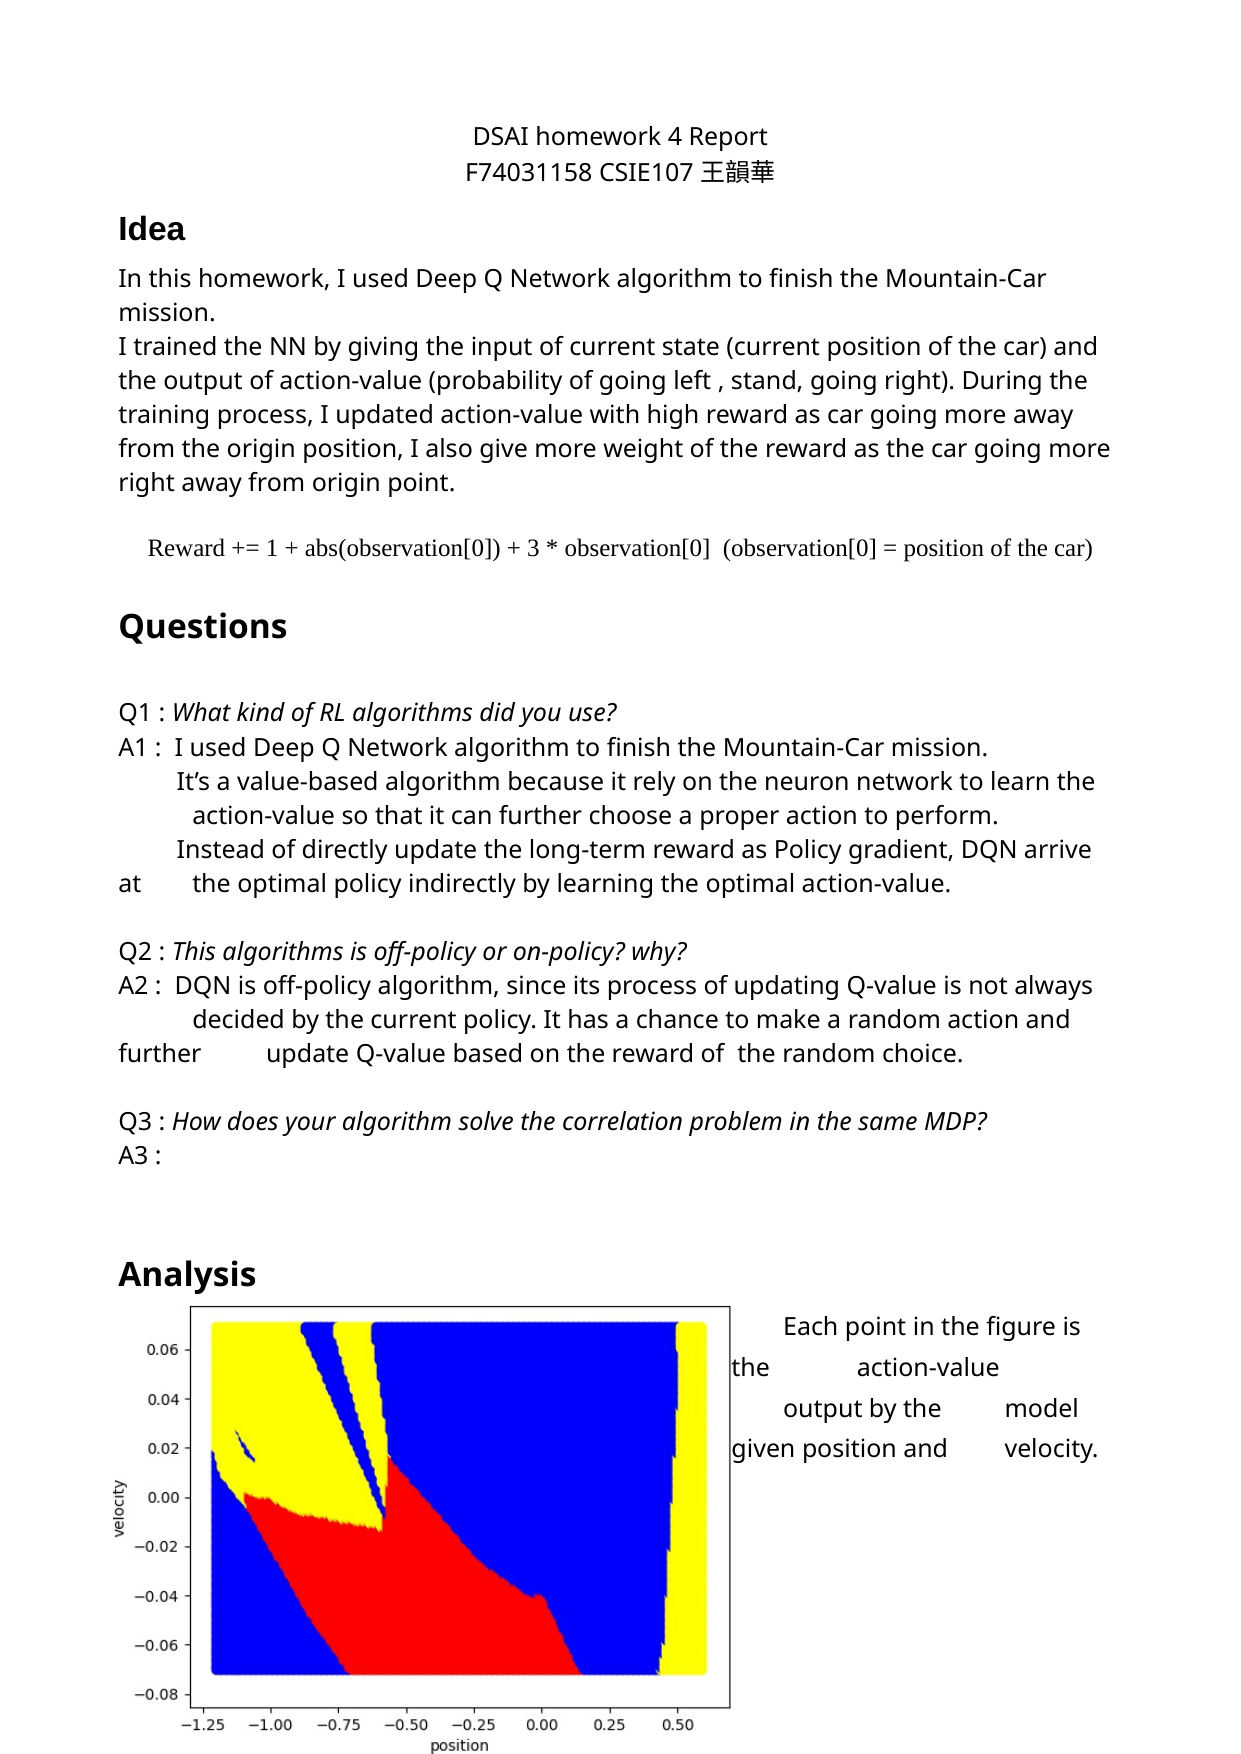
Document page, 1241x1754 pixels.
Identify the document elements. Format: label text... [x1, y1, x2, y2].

text Q2 : This algorithms is off-policy or on-policy? why? [118, 933, 1122, 968]
text A2 : DQN is off-policy algorithm, since its process of updating Q-value is not always decided by the current policy. It has a chance to make a random action and further update Q-value based on the reward of the random choice. [118, 968, 1122, 1070]
text Q3 : How does your algorithm solve the correlation problem in the same MDP? [118, 1104, 1122, 1138]
text A1 : I used Deep Q Network algorithm to finish the Mountain-Car mission. [118, 729, 1122, 763]
text Instead of directly update the long-term reward as Policy gradient, DQN arrive at the optimal policy indirectly by learning the optimal action-value. [118, 831, 1122, 899]
subtitle Questions [118, 603, 1122, 648]
text A3 : [118, 1138, 1122, 1172]
picture [113, 1305, 732, 1754]
text It’s a value-based algorithm because it rely on the neuron network to learn the action-value so that it can further choose a proper action to perform. [118, 763, 1122, 831]
text Each point in the figure is the action-value output by the model given position and velocity. [732, 1308, 1122, 1465]
text In this homework, I used Deep Q Network algorithm to finish the Mountain-Car mission. [118, 260, 1122, 328]
subtitle Analysis [118, 1250, 1122, 1296]
text Reward += 1 + abs(observation[0]) + 3 * observation[0] (observation[0] = position of the car) [118, 533, 1122, 562]
text F74031158 CSIE107 王韻華 [118, 152, 1122, 188]
text I trained the NN by giving the input of current state (current position of the car) and the output of action-value (probability of going left , stand, going right). During the training process, I updated action-value with high reward as car going more away from the origin position, I also give more weight of the reward as the car going more right away from origin point. [118, 328, 1122, 499]
text Q1 : What kind of RL algorithms did you use? [118, 695, 1122, 729]
subtitle Idea [118, 209, 1122, 248]
text DSAI homework 4 Report [118, 118, 1122, 152]
